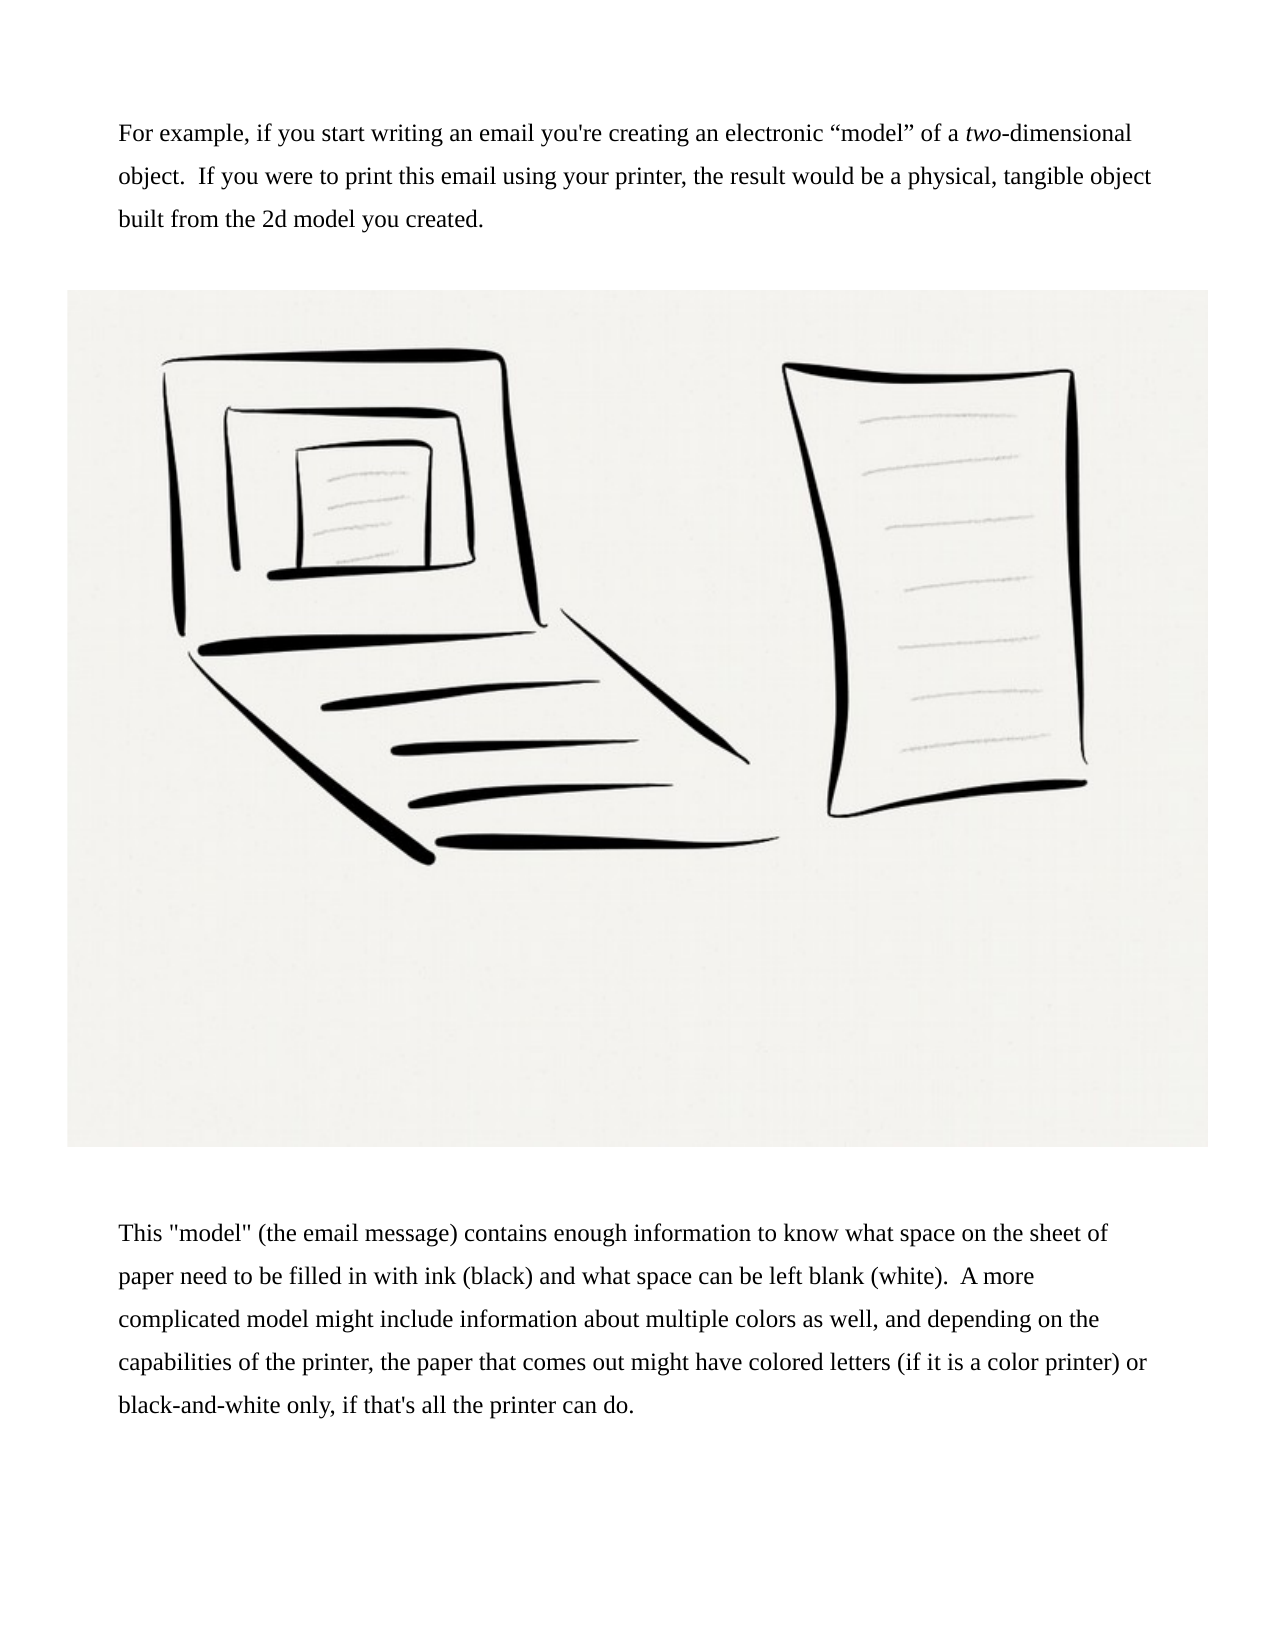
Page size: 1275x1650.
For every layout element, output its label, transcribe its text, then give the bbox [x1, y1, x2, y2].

text For example, if you start writing an email you're creating an electronic “model” of a two-dimensional object. If you were to print this email using your printer, the result would be a physical, tangible object built from the 2d model you created. [118, 118, 1157, 233]
picture [67, 290, 1208, 1147]
text This "model" (the email message) contains enough information to know what space on the sheet of paper need to be filled in with ink (black) and what space can be left blank (white). A more complicated model might include information about multiple colors as well, and depending on the capabilities of the printer, the paper that comes out might have colored letters (if it is a color printer) or black-and-white only, if that's all the printer can do. [118, 1218, 1157, 1419]
